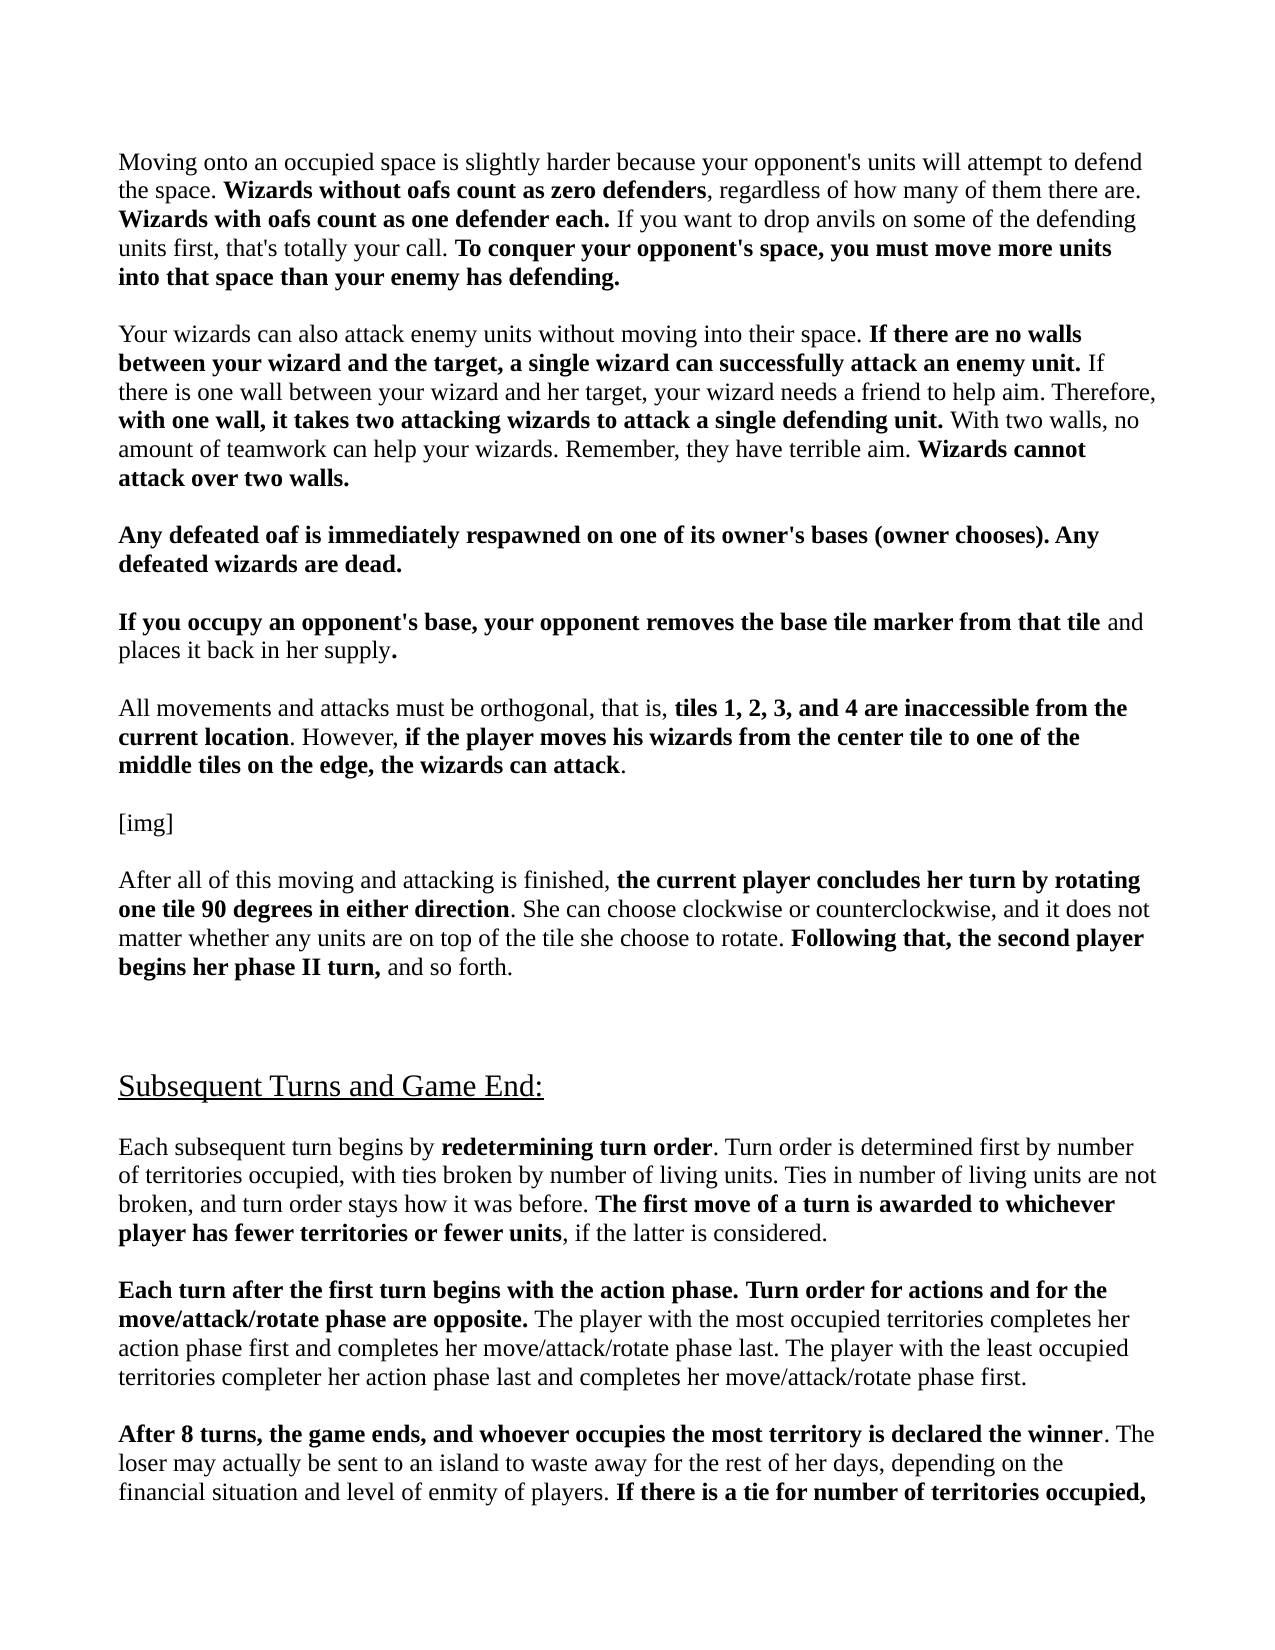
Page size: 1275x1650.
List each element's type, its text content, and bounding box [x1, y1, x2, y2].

text Subsequent Turns and Game End: [118, 1067, 1157, 1103]
text All movements and attacks must be orthogonal, that is, tiles 1, 2, 3, and 4 are inaccessible from the current location. However, if the player moves his wizards from the center tile to one of the middle tiles on the edge, the wizards can attack. [118, 693, 1157, 779]
text Moving onto an occupied space is slightly harder because your opponent's units will attempt to defend the space. Wizards without oafs count as zero defenders, regardless of how many of them there are. Wizards with oafs count as one defender each. If you want to drop anvils on some of the defending units first, that's totally your call. To conquer your opponent's space, you must move more units into that space than your enemy has defending. [118, 147, 1157, 291]
text Each subsequent turn begins by redetermining turn order. Turn order is determined first by number of territories occupied, with ties broken by number of living units. Ties in number of living units are not broken, and turn order stays how it was before. The first move of a turn is awarded to whichever player has fewer territories or fewer units, if the latter is considered. [118, 1132, 1157, 1247]
text Any defeated oaf is immediately respawned on one of its owner's bases (owner chooses). Any defeated wizards are dead. [118, 521, 1157, 578]
text Each turn after the first turn begins with the action phase. Turn order for actions and for the move/attack/rotate phase are opposite. The player with the most occupied territories completes her action phase first and completes her move/attack/rotate phase last. The player with the least occupied territories completer her action phase last and completes her move/attack/rotate phase first. [118, 1275, 1157, 1390]
text Your wizards can also attack enemy units without moving into their space. If there are no walls between your wizard and the target, a single wizard can successfully attack an enemy unit. If there is one wall between your wizard and her target, your wizard needs a friend to help aim. Therefore, with one wall, it takes two attacking wizards to attack a single defending unit. With two walls, no amount of teamwork can help your wizards. Remember, they have terrible aim. Wizards cannot attack over two walls. [118, 319, 1157, 492]
text After 8 turns, the game ends, and whoever occupies the most territory is declared the winner. The loser may actually be sent to an island to waste away for the rest of her days, depending on the financial situation and level of enmity of players. If there is a tie for number of territories occupied, [118, 1419, 1157, 1505]
text After all of this moving and attacking is finished, the current player concludes her turn by rotating one tile 90 degrees in either direction. She can choose clockwise or counterclockwise, and it does not matter whether any units are on top of the tile she choose to rotate. Following that, the second player begins her phase II turn, and so forth. [118, 866, 1157, 981]
text [img] [118, 808, 1157, 837]
text If you occupy an opponent's base, your opponent removes the base tile marker from that tile and places it back in her supply. [118, 607, 1157, 664]
